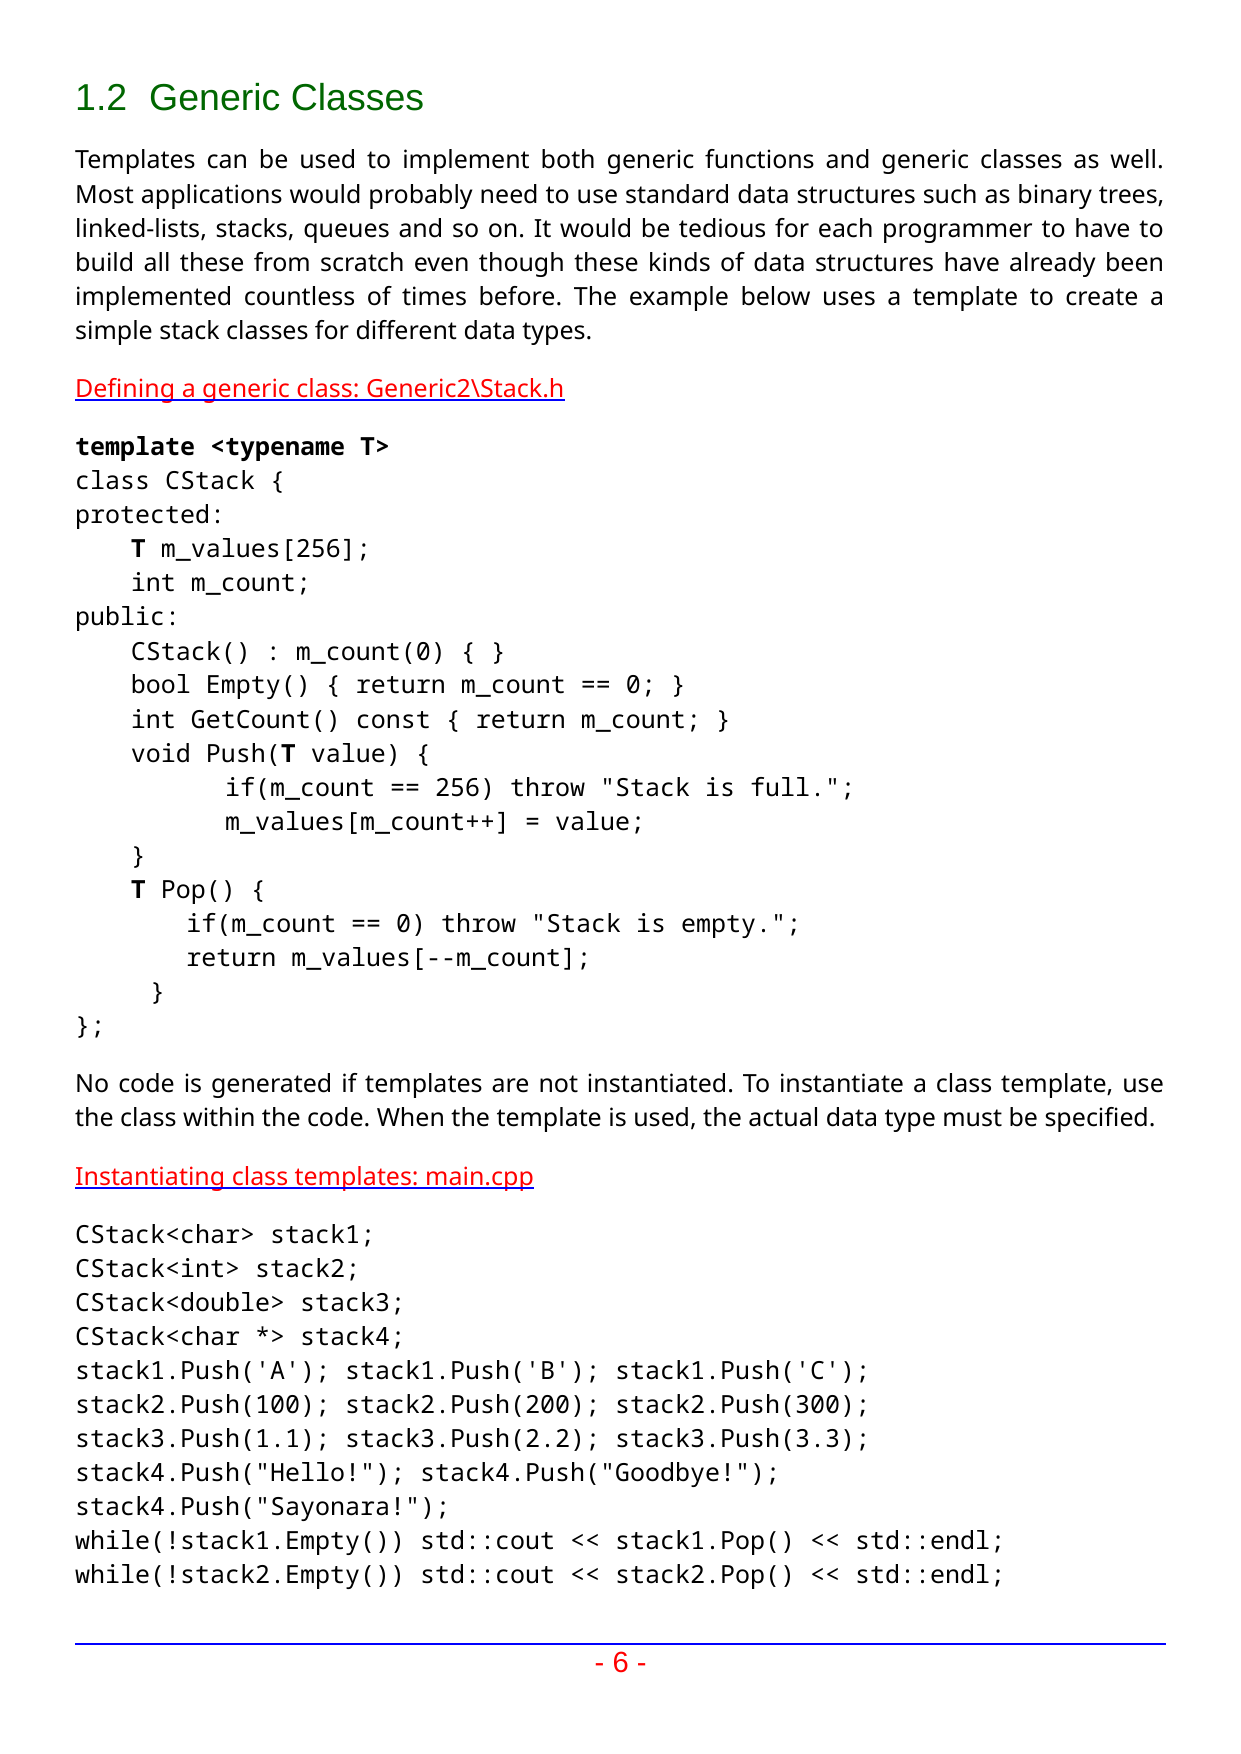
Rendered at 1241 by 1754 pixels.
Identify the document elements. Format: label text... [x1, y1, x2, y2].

text if(m_count == 0) throw "Stack is empty."; [75, 906, 1166, 940]
text T m_values[256]; [75, 531, 1166, 565]
text if(m_count == 256) throw "Stack is full."; [150, 769, 1166, 803]
text No code is generated if templates are not instantiated. To instantiate a class template, use the class within the code. When the template is used, the actual data type must be specified. [75, 1066, 1166, 1134]
text while(!stack1.Empty()) std::cout << stack1.Pop() << std::endl; [75, 1523, 1166, 1557]
text CStack() : m_count(0) { } [75, 633, 1166, 667]
text CStack<double> stack3; [75, 1284, 1166, 1318]
text CStack<int> stack2; [75, 1250, 1166, 1284]
text } [75, 837, 1166, 872]
text stack2.Push(100); stack2.Push(200); stack2.Push(300); [75, 1387, 1166, 1421]
text protected: [75, 497, 1166, 531]
text CStack<char *> stack4; [75, 1318, 1166, 1352]
text return m_values[--m_count]; [75, 940, 1166, 974]
text } [75, 974, 1166, 1008]
text void Push(T value) { [75, 735, 1166, 769]
text public: [75, 599, 1166, 633]
text bool Empty() { return m_count == 0; } [75, 667, 1166, 701]
text m_values[m_count++] = value; [150, 803, 1166, 837]
text Templates can be used to implement both generic functions and generic classes as well. Most applications would probably need to use standard data structures such as binary trees, linked-lists, stacks, queues and so on. It would be tedious for each programmer to have to build all these from scratch even though these kinds of data structures have already been implemented countless of times before. The example below uses a template to create a simple stack classes for different data types. [75, 142, 1166, 347]
text stack1.Push('A'); stack1.Push('B'); stack1.Push('C'); [75, 1352, 1166, 1387]
text Defining a generic class: Generic2\Stack.h [75, 371, 1166, 405]
text T Pop() { [75, 872, 1166, 906]
text int GetCount() const { return m_count; } [75, 701, 1166, 735]
text stack3.Push(1.1); stack3.Push(2.2); stack3.Push(3.3); [75, 1421, 1166, 1455]
text 1.2 Generic Classes [75, 75, 1166, 118]
text stack4.Push("Hello!"); stack4.Push("Goodbye!"); stack4.Push("Sayonara!"); [75, 1455, 1166, 1523]
text template <typename T> [75, 429, 1166, 463]
text }; [75, 1008, 1166, 1042]
text class CStack { [75, 463, 1166, 497]
text int m_count; [75, 565, 1166, 599]
text while(!stack2.Empty()) std::cout << stack2.Pop() << std::endl; [75, 1557, 1166, 1591]
text CStack<char> stack1; [75, 1216, 1166, 1250]
text Instantiating class templates: main.cpp [75, 1158, 1166, 1192]
